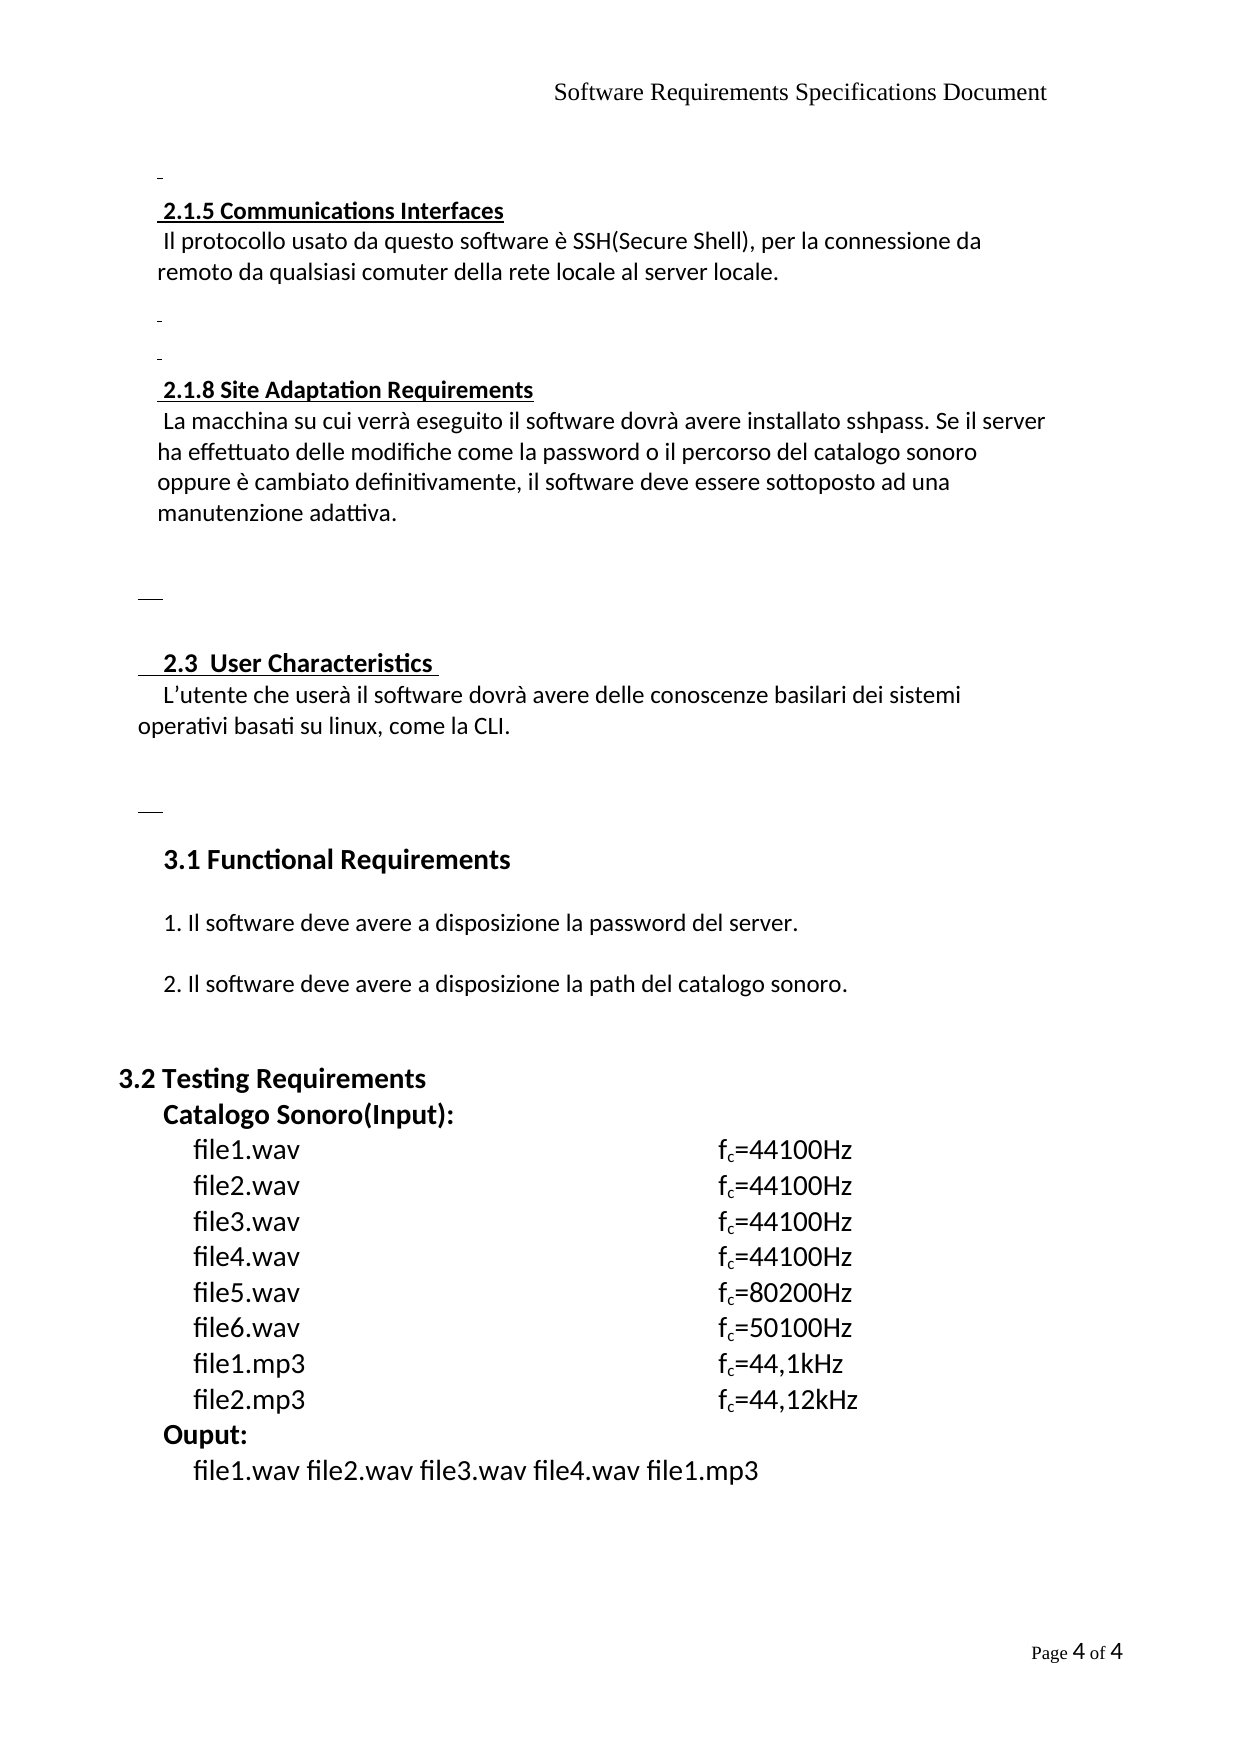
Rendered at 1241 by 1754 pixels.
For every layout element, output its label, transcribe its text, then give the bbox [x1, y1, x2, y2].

list L’utente che userà il software dovrà avere delle conoscenze basilari dei sistemi operativi basati su linux, come la CLI. [138, 679, 1047, 740]
list Il protocollo usato da questo software è SSH(Secure Shell), per la connessione da remoto da qualsiasi comuter della rete locale al server locale. [157, 225, 1047, 286]
subtitle 2.1.5 Communications Interfaces [157, 195, 1047, 225]
text Catalogo Sonoro(Input): [118, 1096, 1047, 1131]
subtitle 2.3 User Characteristics [138, 646, 1047, 679]
text Ouput: [118, 1416, 1047, 1452]
text file6.wav fc=50100Hz [118, 1309, 1047, 1345]
text file5.wav fc=80200Hz [118, 1274, 1047, 1309]
text file2.mp3 fc=44,12kHz [118, 1381, 1047, 1416]
text file1.wav fc=44100Hz [118, 1131, 1047, 1167]
text file4.wav fc=44100Hz [118, 1238, 1047, 1274]
subtitle 3.1 Functional Requirements [118, 841, 1047, 877]
list 2. Il software deve avere a disposizione la path del catalogo sonoro. [118, 969, 1122, 999]
subtitle 2.1.8 Site Adaptation Requirements [157, 375, 1047, 405]
text file2.wav fc=44100Hz [118, 1167, 1047, 1203]
list La macchina su cui verrà eseguito il software dovrà avere installato sshpass. Se il server ha effettuato delle modifiche come la password o il percorso del catalogo sonoro oppure è cambiato definitivamente, il software deve essere sottoposto ad una manutenzione adattiva. [157, 405, 1047, 527]
list 1. Il software deve avere a disposizione la password del server. [118, 908, 1122, 938]
text file3.wav fc=44100Hz [118, 1203, 1047, 1238]
text file1.wav file2.wav file3.wav file4.wav file1.mp3 [118, 1452, 1047, 1488]
text file1.mp3 fc=44,1kHz [118, 1345, 1047, 1381]
text 3.2 Testing Requirements [118, 1060, 1047, 1096]
